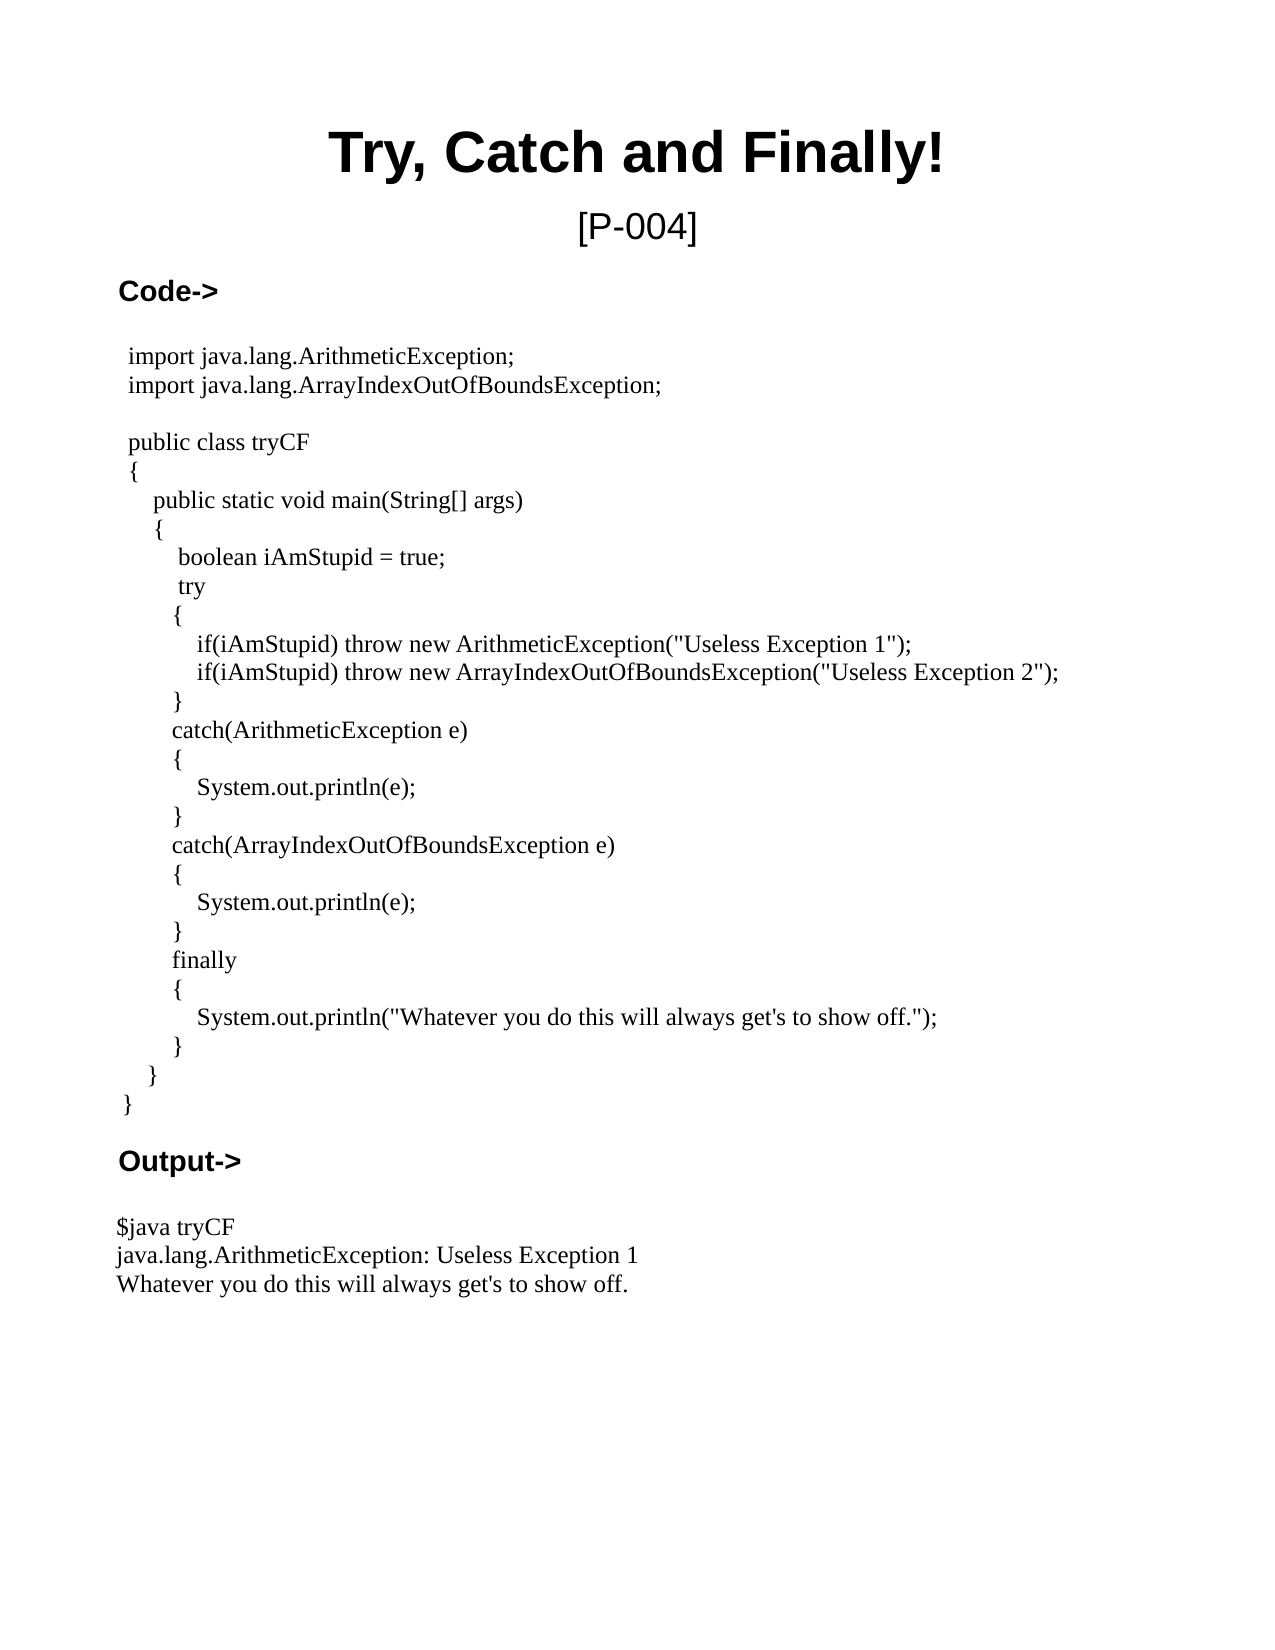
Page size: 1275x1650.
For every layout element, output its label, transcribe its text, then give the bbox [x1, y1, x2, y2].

subtitle Code-> [118, 274, 1157, 308]
title Try, Catch and Finally! [118, 118, 1157, 185]
subtitle [P-004] [118, 204, 1157, 247]
subtitle Output-> [118, 1144, 1157, 1178]
